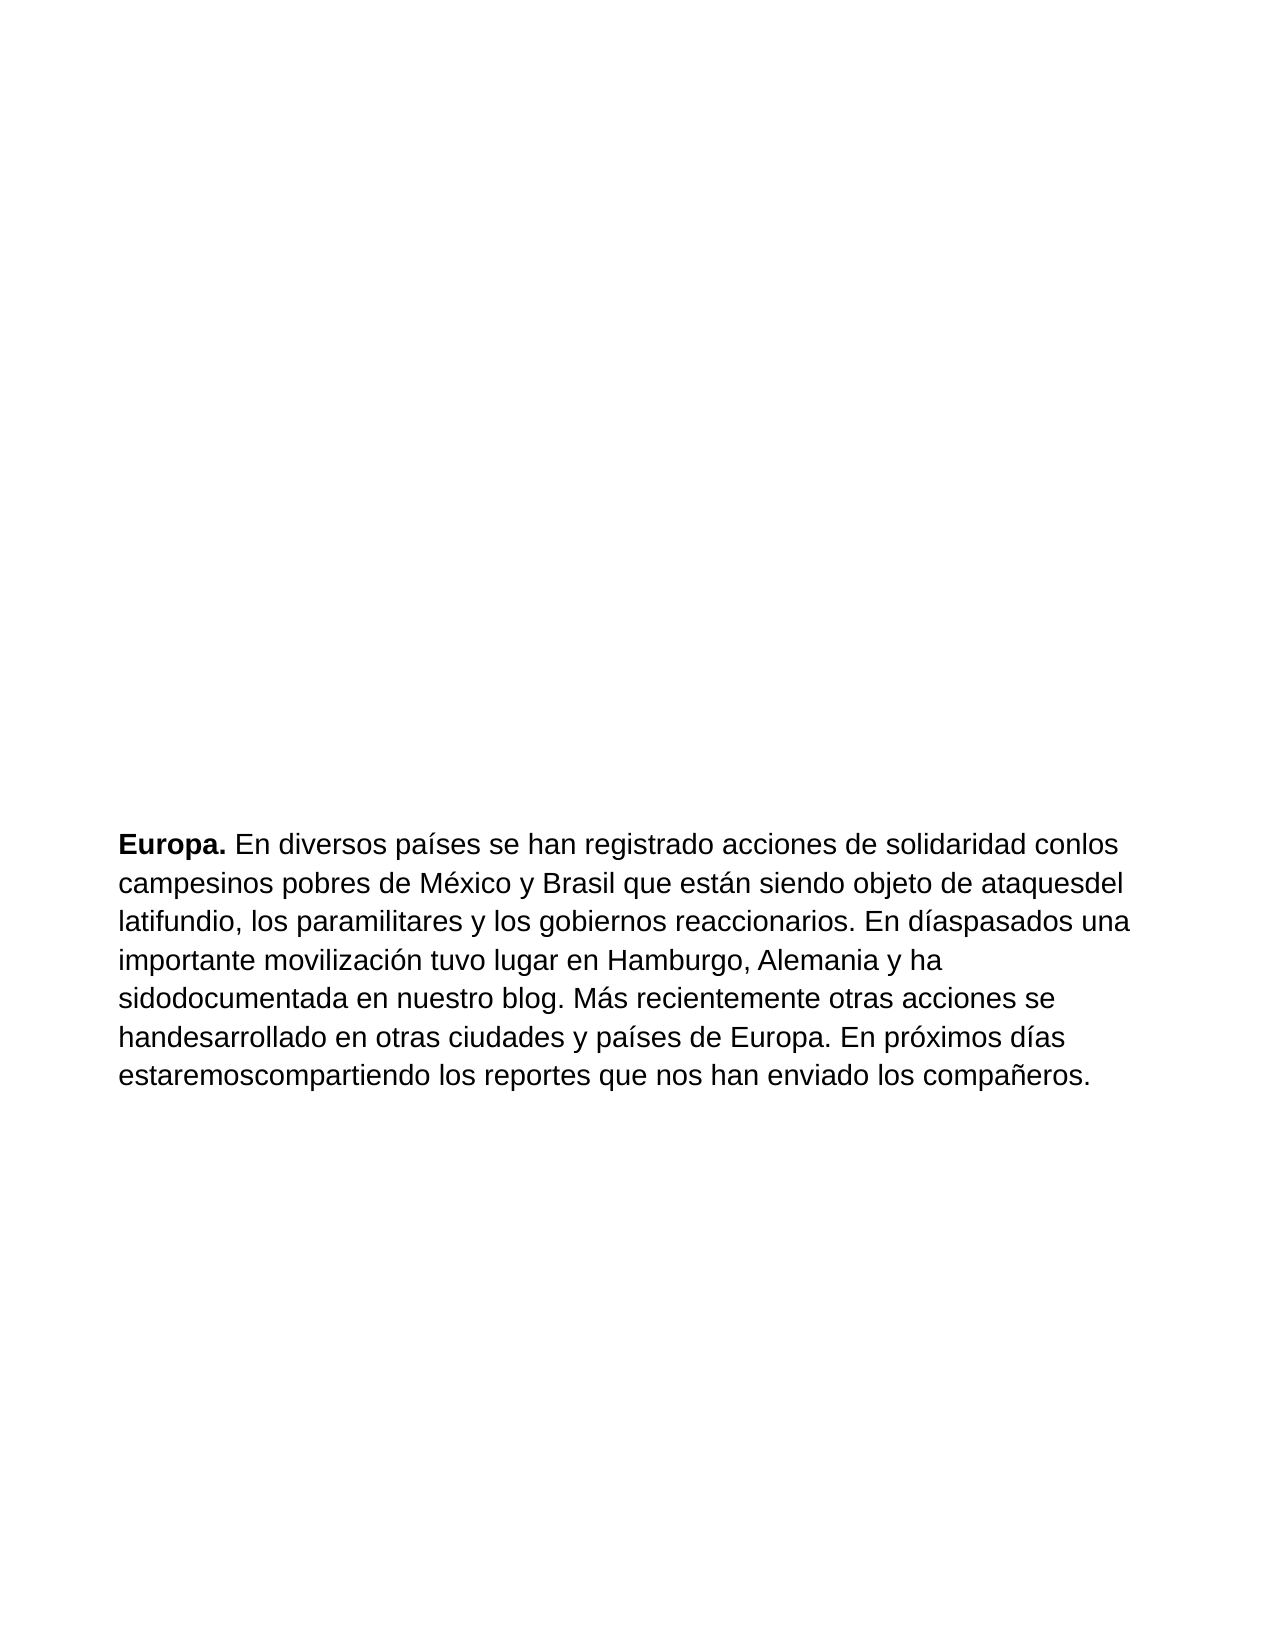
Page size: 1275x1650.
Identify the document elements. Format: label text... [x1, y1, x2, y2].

text Europa. En diversos países se han registrado acciones de solidaridad conlos campesinos pobres de México y Brasil que están siendo objeto de ataquesdel latifundio, los paramilitares y los gobiernos reaccionarios. En díaspasados una importante movilización tuvo lugar en Hamburgo, Alemania y ha sidodocumentada en nuestro blog. Más recientemente otras acciones se handesarrollado en otras ciudades y países de Europa. En próximos días estaremoscompartiendo los reportes que nos han enviado los compañeros. [118, 827, 1157, 1092]
